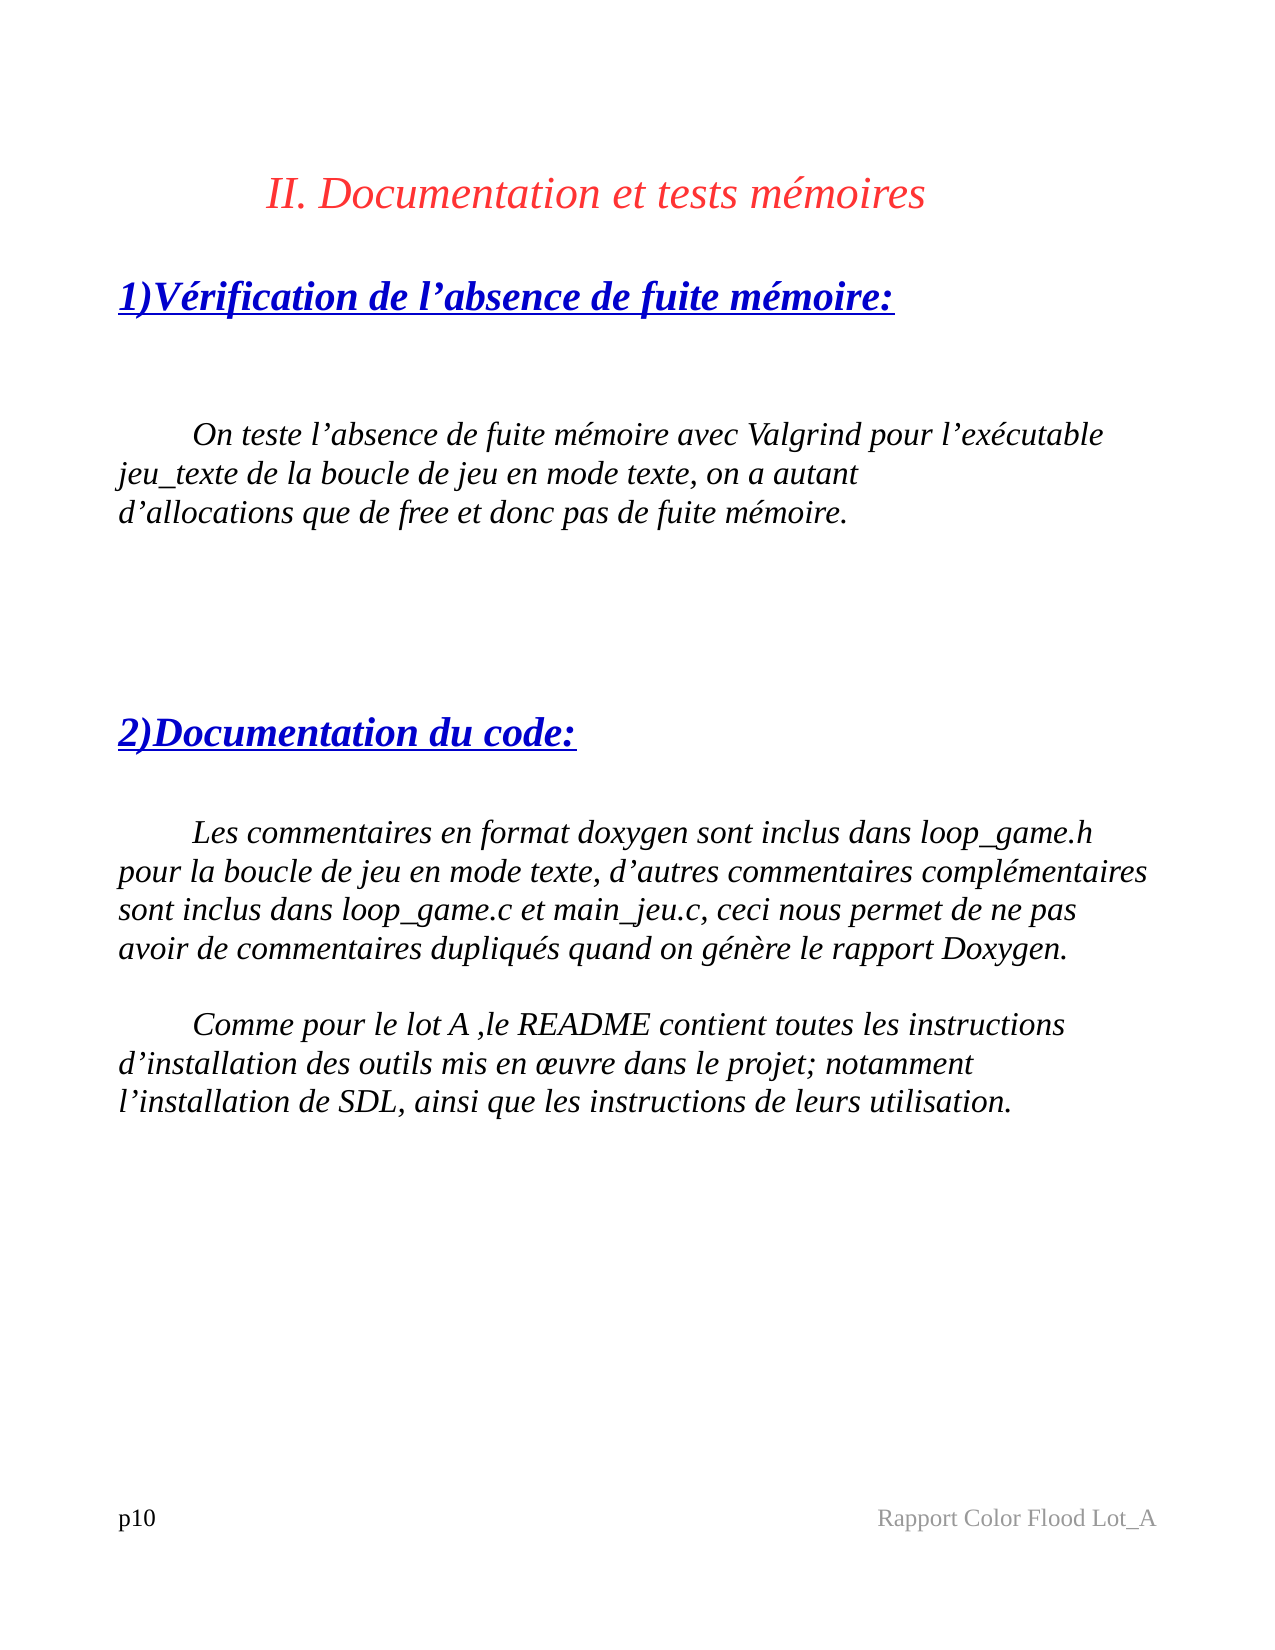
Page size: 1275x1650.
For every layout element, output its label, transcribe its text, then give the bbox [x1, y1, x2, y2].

text Comme pour le lot A ,le README contient toutes les instructions d’installation des outils mis en œuvre dans le projet; notamment l’installation de SDL, ainsi que les instructions de leurs utilisation. [118, 1004, 1157, 1119]
text Les commentaires en format doxygen sont inclus dans loop_game.h pour la boucle de jeu en mode texte, d’autres commentaires complémentaires [118, 808, 1157, 889]
text 1)Vérification de l’absence de fuite mémoire: [118, 271, 1157, 319]
text 2)Documentation du code: [118, 707, 1157, 755]
text II. Documentation et tests mémoires [118, 166, 1157, 219]
text sont inclus dans loop_game.c et main_jeu.c, ceci nous permet de ne pas avoir de commentaires dupliqués quand on génère le rapport Doxygen. [118, 889, 1157, 966]
text d’allocations que de free et donc pas de fuite mémoire. [118, 492, 1157, 530]
text On teste l’absence de fuite mémoire avec Valgrind pour l’exécutable jeu_texte de la boucle de jeu en mode texte, on a autant [118, 410, 1157, 492]
